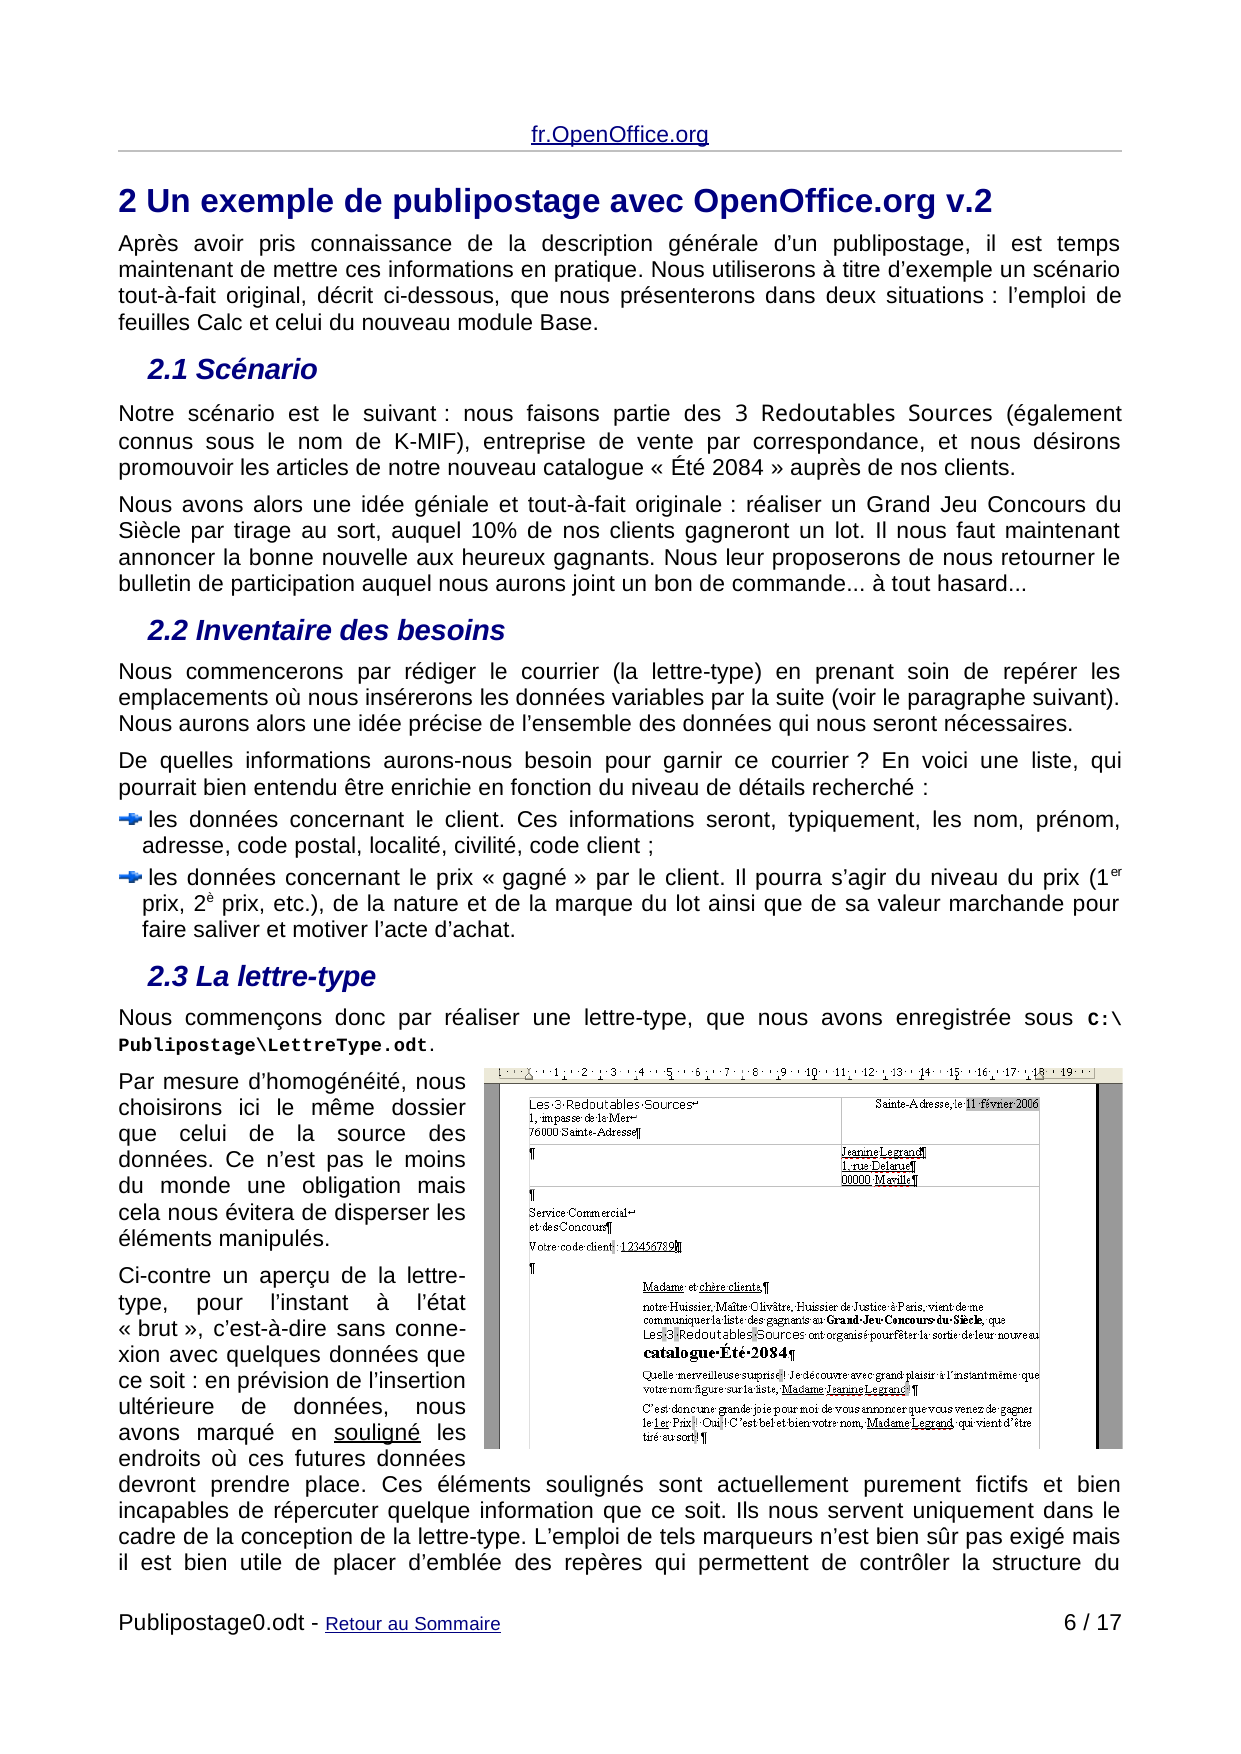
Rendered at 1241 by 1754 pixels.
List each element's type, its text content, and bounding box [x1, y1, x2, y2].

picture [484, 1068, 1123, 1449]
text Après avoir pris connaissance de la description générale d’un publipostage, il est temps maintenant de mettre ces informations en pratique. Nous utiliserons à titre d’exemple un scénario tout-à-fait original, décrit ci-dessous, que nous présenterons dans deux situations : l’emploi de feuilles Calc et celui du nouveau module Base. [118, 231, 1122, 335]
text Nous commençons donc par réaliser une lettre-type, que nous avons enregistrée sous C:\Publipostage\LettreType.odt. [118, 1004, 1122, 1057]
picture [119, 871, 142, 883]
list les données concernant le client. Ces informations seront, typiquement, les nom, prénom, adresse, code postal, localité, civilité, code client ; [118, 806, 1122, 858]
text Notre scénario est le suivant : nous faisons partie des 3 Redoutables Sources (également connus sous le nom de K-MIF), entreprise de vente par correspondance, et nous désirons promouvoir les articles de notre nouveau catalogue « Été 2084 » auprès de nos clients. [118, 397, 1122, 480]
picture [119, 813, 142, 825]
subtitle Un exemple de publipostage avec OpenOffice.org v.2 [118, 182, 1122, 219]
text De quelles informations aurons-nous besoin pour garnir ce courrier ? En voici une liste, qui pourrait bien entendu être enrichie en fonction du niveau de détails recherché : [118, 748, 1122, 800]
text Nous commencerons par rédiger le courrier (la lettre-type) en prenant soin de repérer les emplacements où nous insérerons les données variables par la suite (voir le paragraphe suivant). Nous aurons alors une idée précise de l’ensemble des données qui nous seront nécessaires. [118, 658, 1122, 736]
list les données concernant le prix « gagné » par le client. Il pourra s’agir du niveau du prix (1er prix, 2è prix, etc.), de la nature et de la marque du lot ainsi que de sa valeur marchande pour faire saliver et motiver l’acte d’achat. [118, 864, 1122, 942]
text Par mesure d’homogénéité, nous choisirons ici le même dossier que celui de la source des données. Ce n’est pas le moins du monde une obligation mais cela nous évitera de disperser les éléments manipulés. [118, 1069, 484, 1251]
subtitle Scénario [148, 353, 1122, 385]
text Ci-contre un aperçu de la lettre-type, pour l’instant à l’état « brut », c’est-à-dire sans conne­xion avec quelques données que ce soit : en prévision de l’insertion ultérieure de données, nous avons marqué en souligné les endroits où ces futures données devront prendre place. Ces éléments soulignés sont actuellement purement fictifs et bien incapables de répercuter quelque information que ce soit. Ils nous servent uniquement dans le cadre de la conception de la lettre-type. L’emploi de tels marqueurs n’est bien sûr pas exigé mais il est bien utile de placer d’emblée des repères qui permettent de contrôler la structure du [118, 1263, 1122, 1575]
text Nous avons alors une idée géniale et tout-à-fait originale : réaliser un Grand Jeu Concours du Siècle par tirage au sort, auquel 10% de nos clients gagneront un lot. Il nous faut maintenant annoncer la bonne nouvelle aux heureux gagnants. Nous leur proposerons de nous retourner le bulletin de participation auquel nous aurons joint un bon de commande... à tout hasard... [118, 492, 1122, 596]
subtitle La lettre-type [148, 960, 1122, 992]
subtitle Inventaire des besoins [148, 614, 1122, 646]
